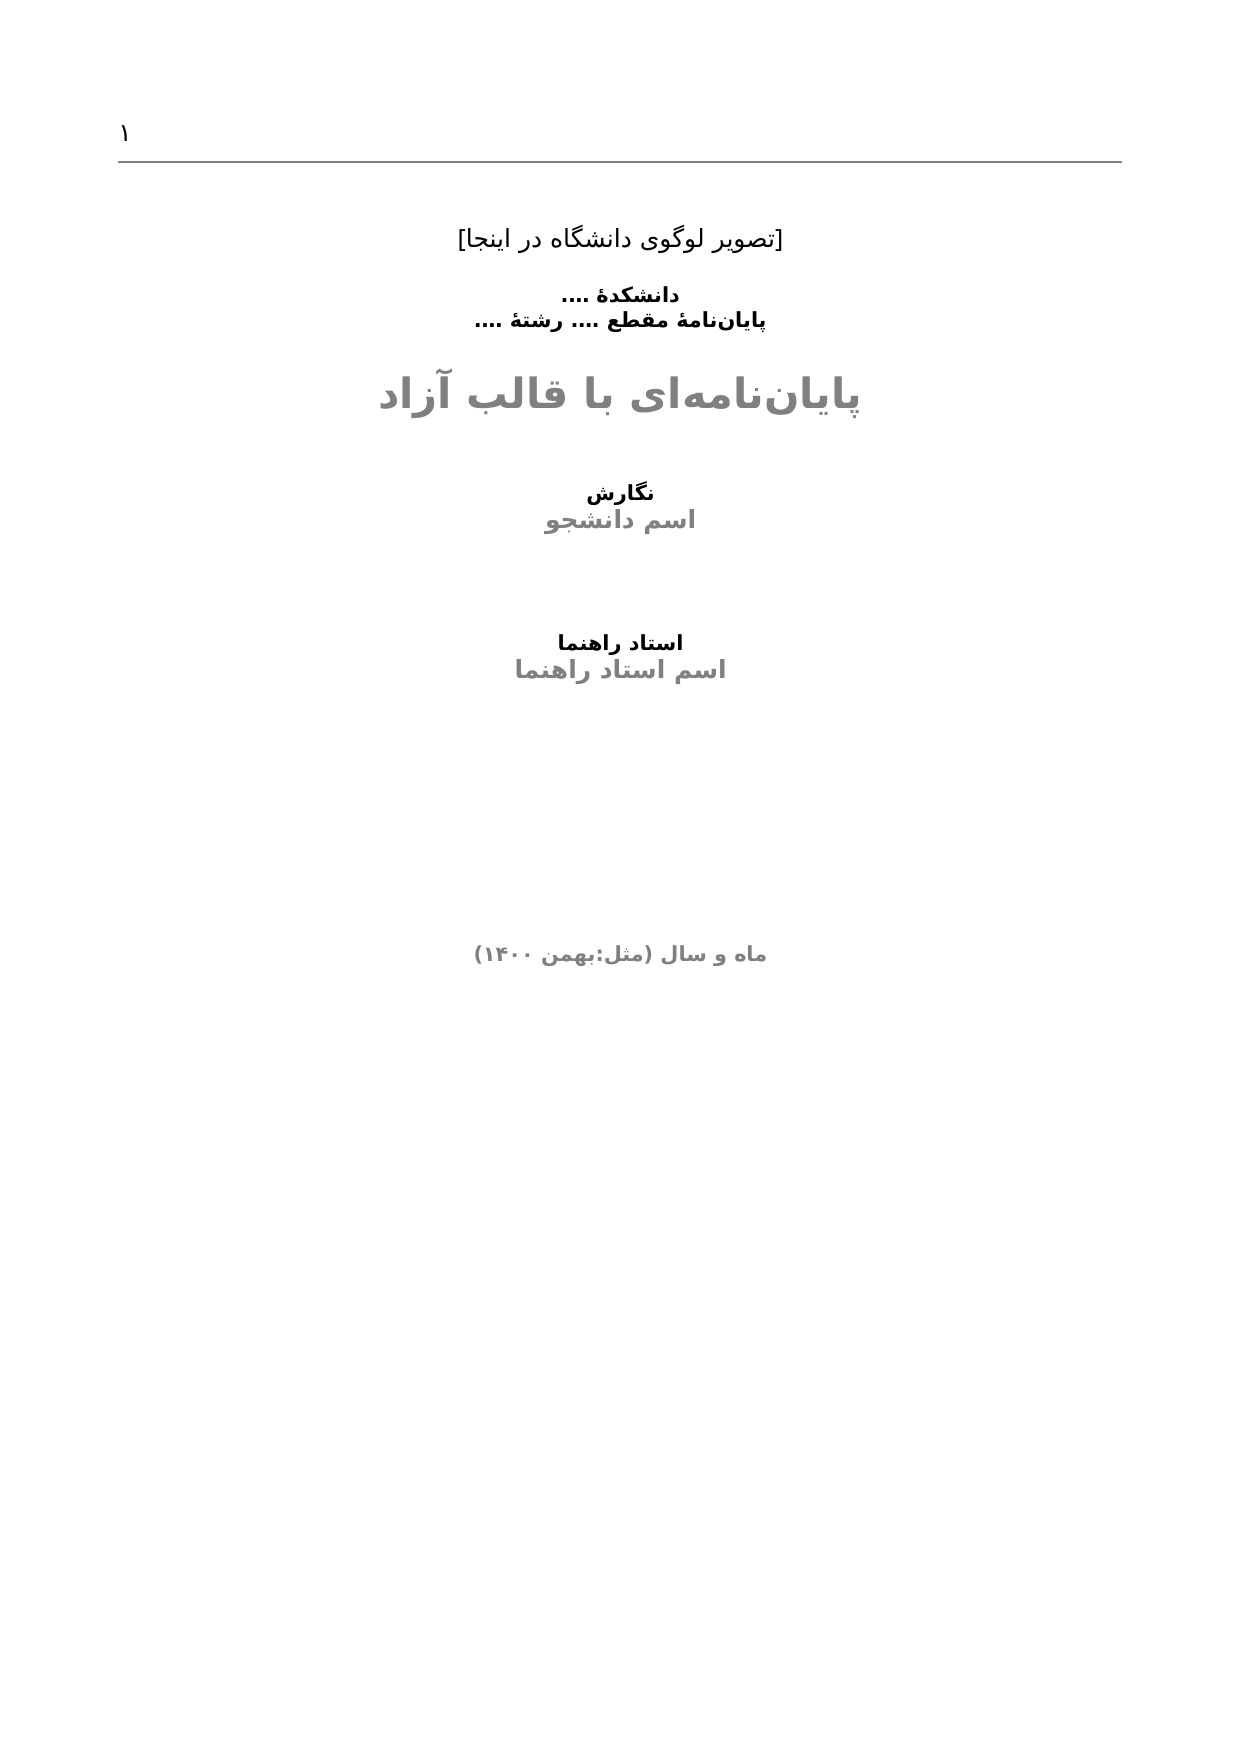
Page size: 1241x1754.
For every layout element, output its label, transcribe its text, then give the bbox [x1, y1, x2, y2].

text دانشکدهٔ …. [118, 283, 1122, 308]
text نگارش [118, 481, 1122, 505]
text ماه و سال (مثل:بهمن ۱۴۰۰) [118, 942, 1122, 967]
text [تصویر لوگوی دانشگاه در اینجا] [118, 221, 1122, 255]
text اسم دانشجو [118, 505, 1122, 534]
text استاد راهنما [118, 631, 1122, 655]
text اسم استاد راهنما [118, 655, 1122, 684]
text پایان‌نامهٔ مقطع …. رشتهٔ …. [118, 308, 1122, 332]
text پایان‌نامه‌ای با قالب آزاد [118, 369, 1122, 418]
